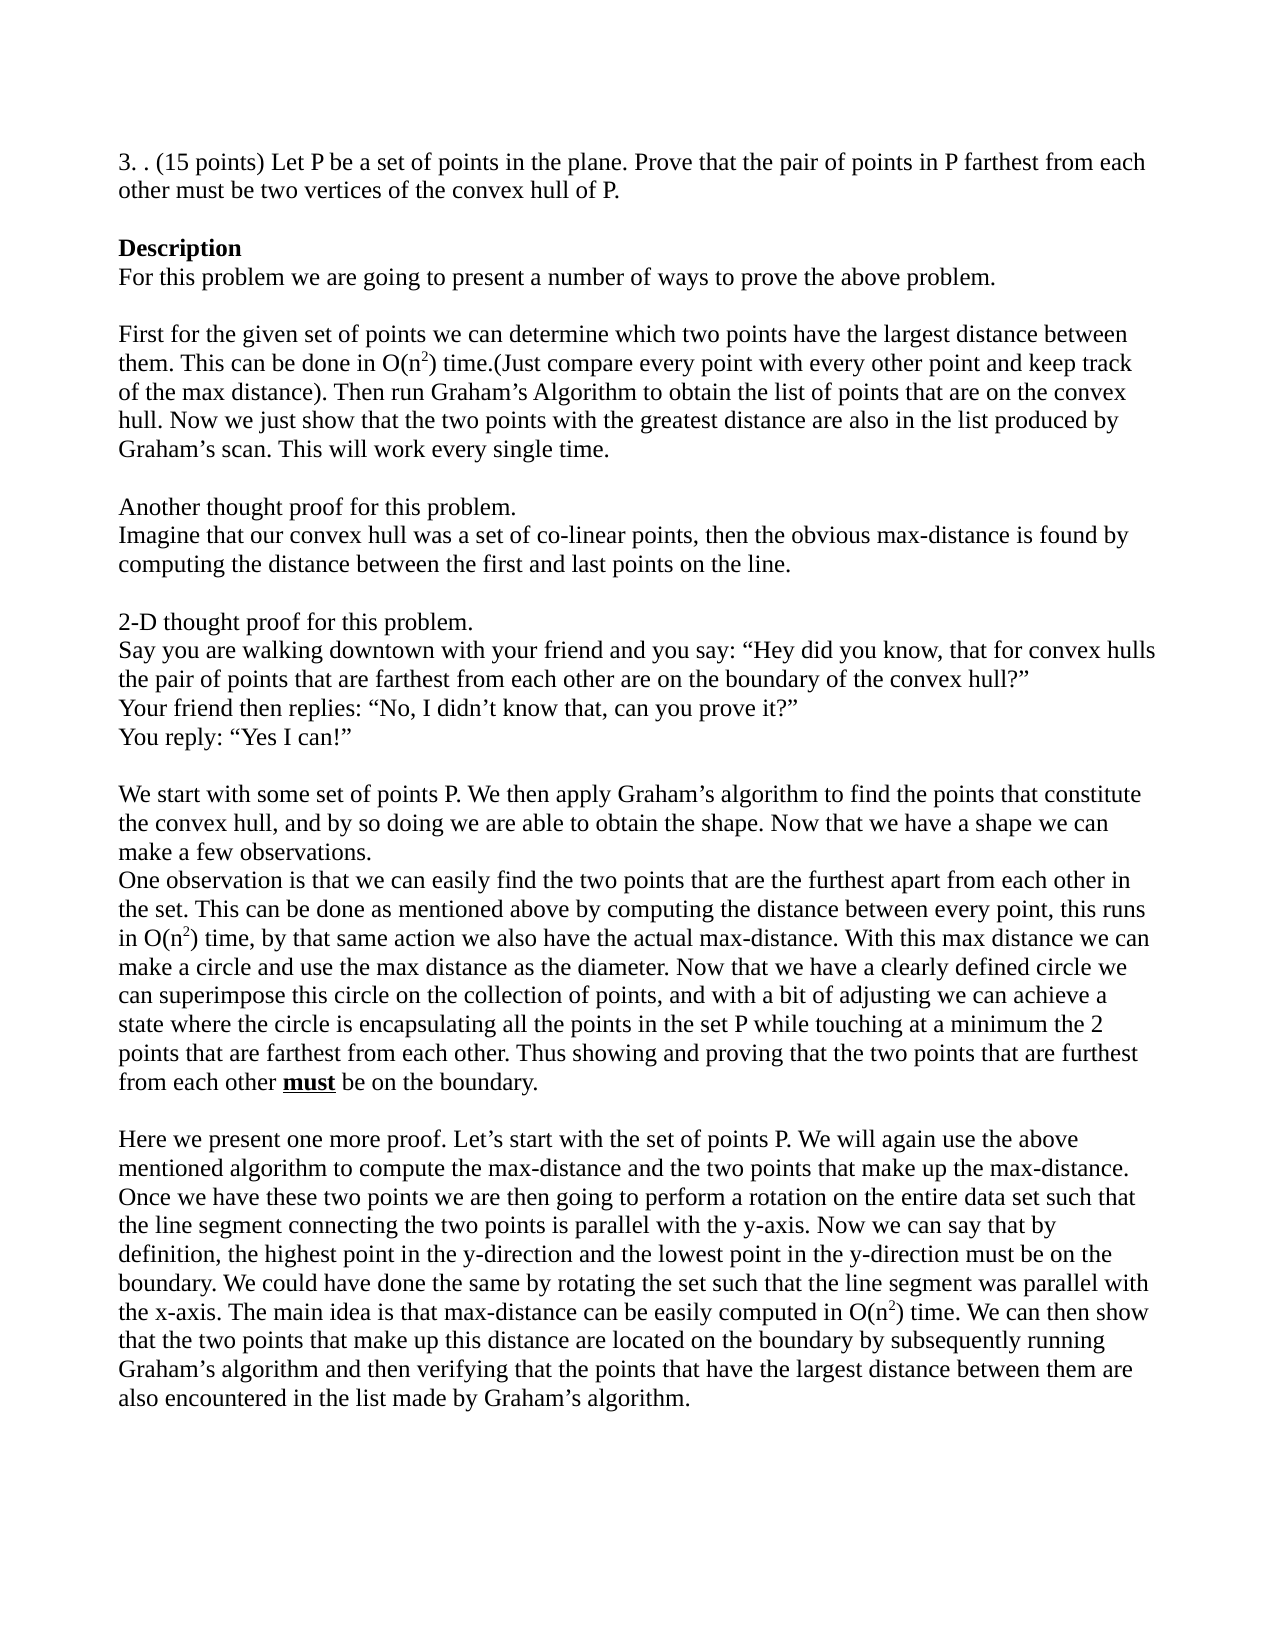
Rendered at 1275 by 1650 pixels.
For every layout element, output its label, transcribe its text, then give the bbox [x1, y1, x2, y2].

text 2-D thought proof for this problem. [118, 607, 1157, 636]
text You reply: “Yes I can!” [118, 722, 1157, 751]
text Say you are walking downtown with your friend and you say: “Hey did you know, that for convex hulls the pair of points that are farthest from each other are on the boundary of the convex hull?” [118, 636, 1157, 693]
text For this problem we are going to present a number of ways to prove the above problem. [118, 262, 1157, 291]
text Here we present one more proof. Let’s start with the set of points P. We will again use the above mentioned algorithm to compute the max-distance and the two points that make up the max-distance. Once we have these two points we are then going to perform a rotation on the entire data set such that the line segment connecting the two points is parallel with the y-axis. Now we can say that by definition, the highest point in the y-direction and the lowest point in the y-direction must be on the boundary. We could have done the same by rotating the set such that the line segment was parallel with the x-axis. The main idea is that max-distance can be easily computed in O(n2) time. We can then show that the two points that make up this distance are located on the boundary by subsequently running Graham’s algorithm and then verifying that the points that have the largest distance between them are also encountered in the list made by Graham’s algorithm. [118, 1124, 1157, 1412]
text We start with some set of points P. We then apply Graham’s algorithm to find the points that constitute the convex hull, and by so doing we are able to obtain the shape. Now that we have a shape we can make a few observations. [118, 779, 1157, 866]
text One observation is that we can easily find the two points that are the furthest apart from each other in the set. This can be done as mentioned above by computing the distance between every point, this runs in O(n2) time, by that same action we also have the actual max-distance. With this max distance we can make a circle and use the max distance as the diameter. Now that we have a clearly defined circle we can superimpose this circle on the collection of points, and with a bit of adjusting we can achieve a state where the circle is encapsulating all the points in the set P while touching at a minimum the 2 points that are farthest from each other. Thus showing and proving that the two points that are furthest from each other must be on the boundary. [118, 866, 1157, 1096]
text Your friend then replies: “No, I didn’t know that, can you prove it?” [118, 693, 1157, 722]
text First for the given set of points we can determine which two points have the largest distance between them. This can be done in O(n2) time.(Just compare every point with every other point and keep track of the max distance). Then run Graham’s Algorithm to obtain the list of points that are on the convex hull. Now we just show that the two points with the greatest distance are also in the list produced by Graham’s scan. This will work every single time. [118, 319, 1157, 463]
text Imagine that our convex hull was a set of co-linear points, then the obvious max-distance is found by computing the distance between the first and last points on the line. [118, 521, 1157, 578]
text 3. . (15 points) Let P be a set of points in the plane. Prove that the pair of points in P farthest from each other must be two vertices of the convex hull of P. [118, 147, 1157, 204]
text Description [118, 233, 1157, 262]
text Another thought proof for this problem. [118, 492, 1157, 521]
